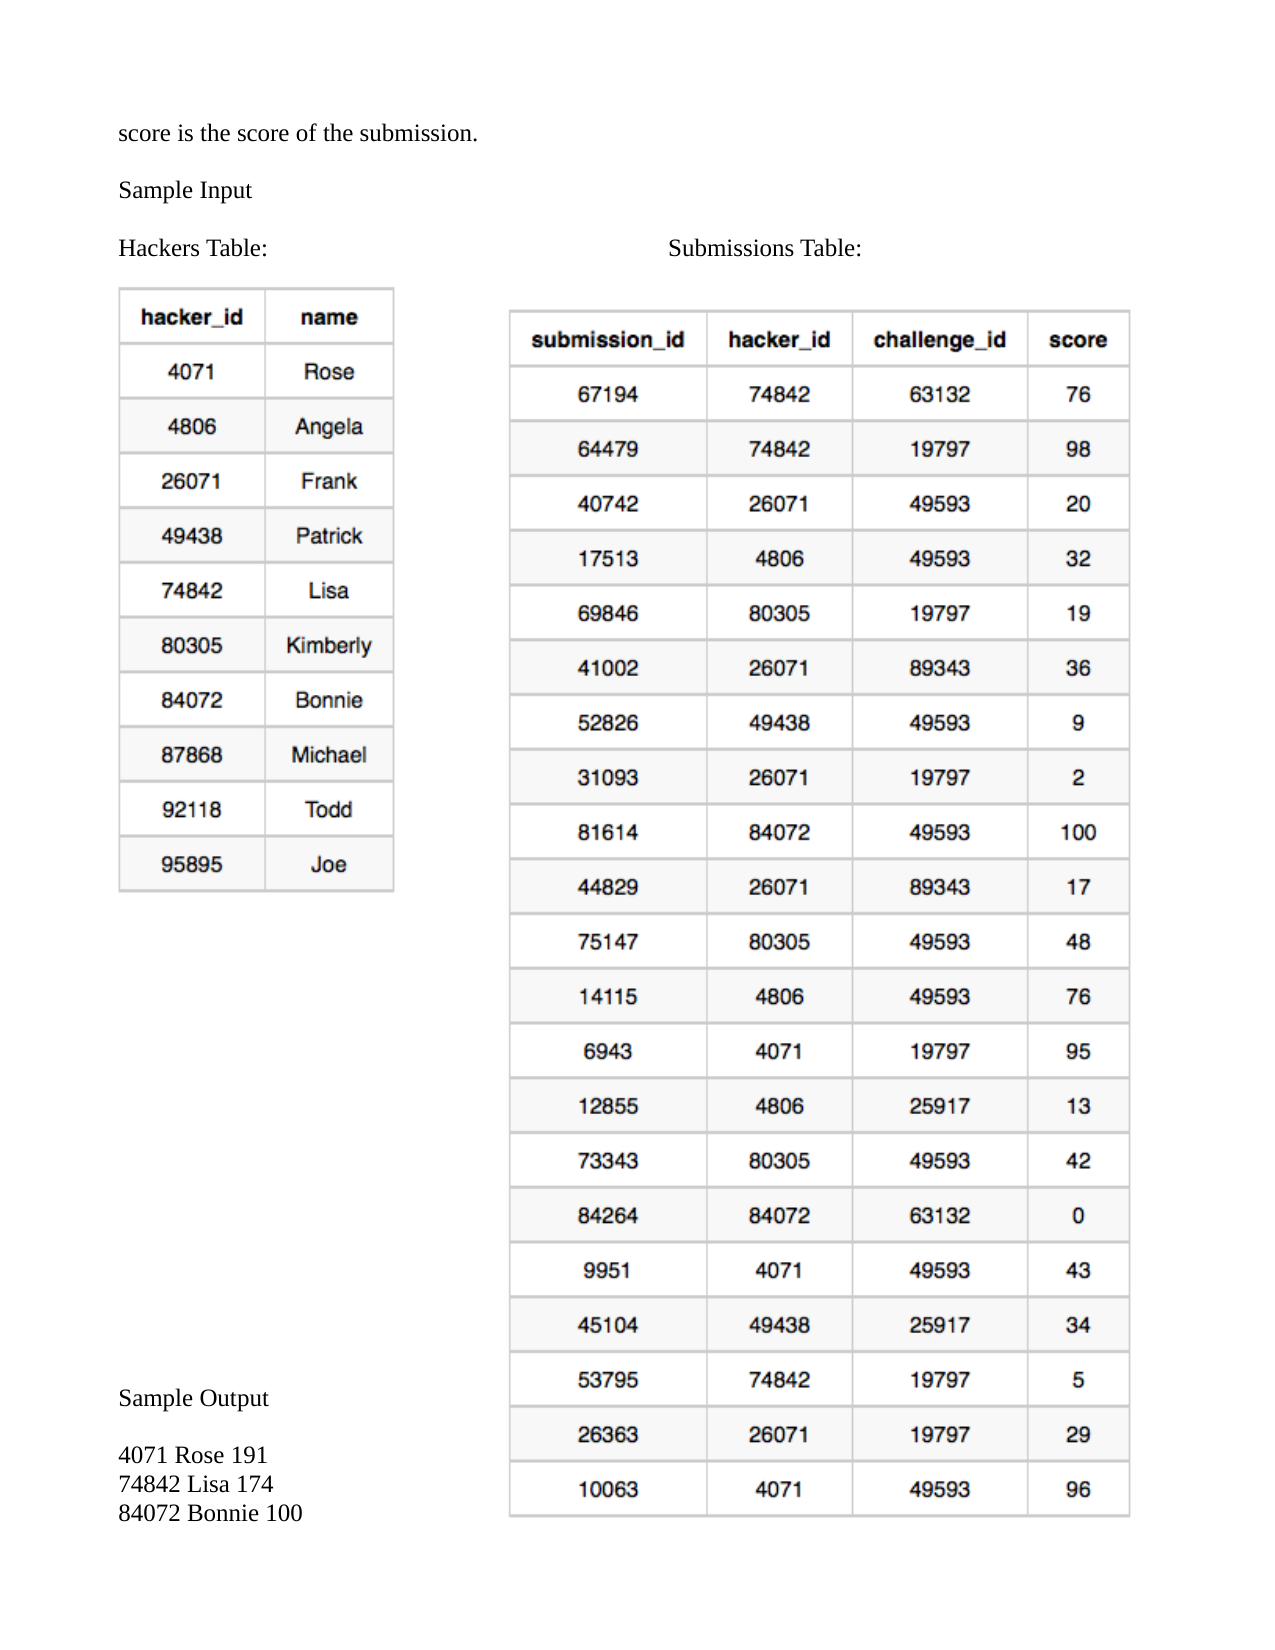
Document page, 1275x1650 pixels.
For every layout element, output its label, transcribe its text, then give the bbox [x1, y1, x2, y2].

text 74842 Lisa 174 [118, 1469, 503, 1498]
text 4071 Rose 191 [118, 1441, 503, 1469]
text Sample Output [118, 1383, 503, 1412]
text score is the score of the submission. [118, 118, 1157, 147]
text [1140, 1498, 1157, 1527]
picture [111, 278, 404, 902]
text Sample Input [118, 176, 1157, 204]
picture [503, 300, 1140, 1527]
text 84072 Bonnie 100 [118, 1498, 503, 1527]
text [1140, 1441, 1157, 1469]
text [1140, 1383, 1157, 1412]
text [1140, 1469, 1157, 1498]
text Hackers Table: Submissions Table: [118, 233, 1157, 262]
